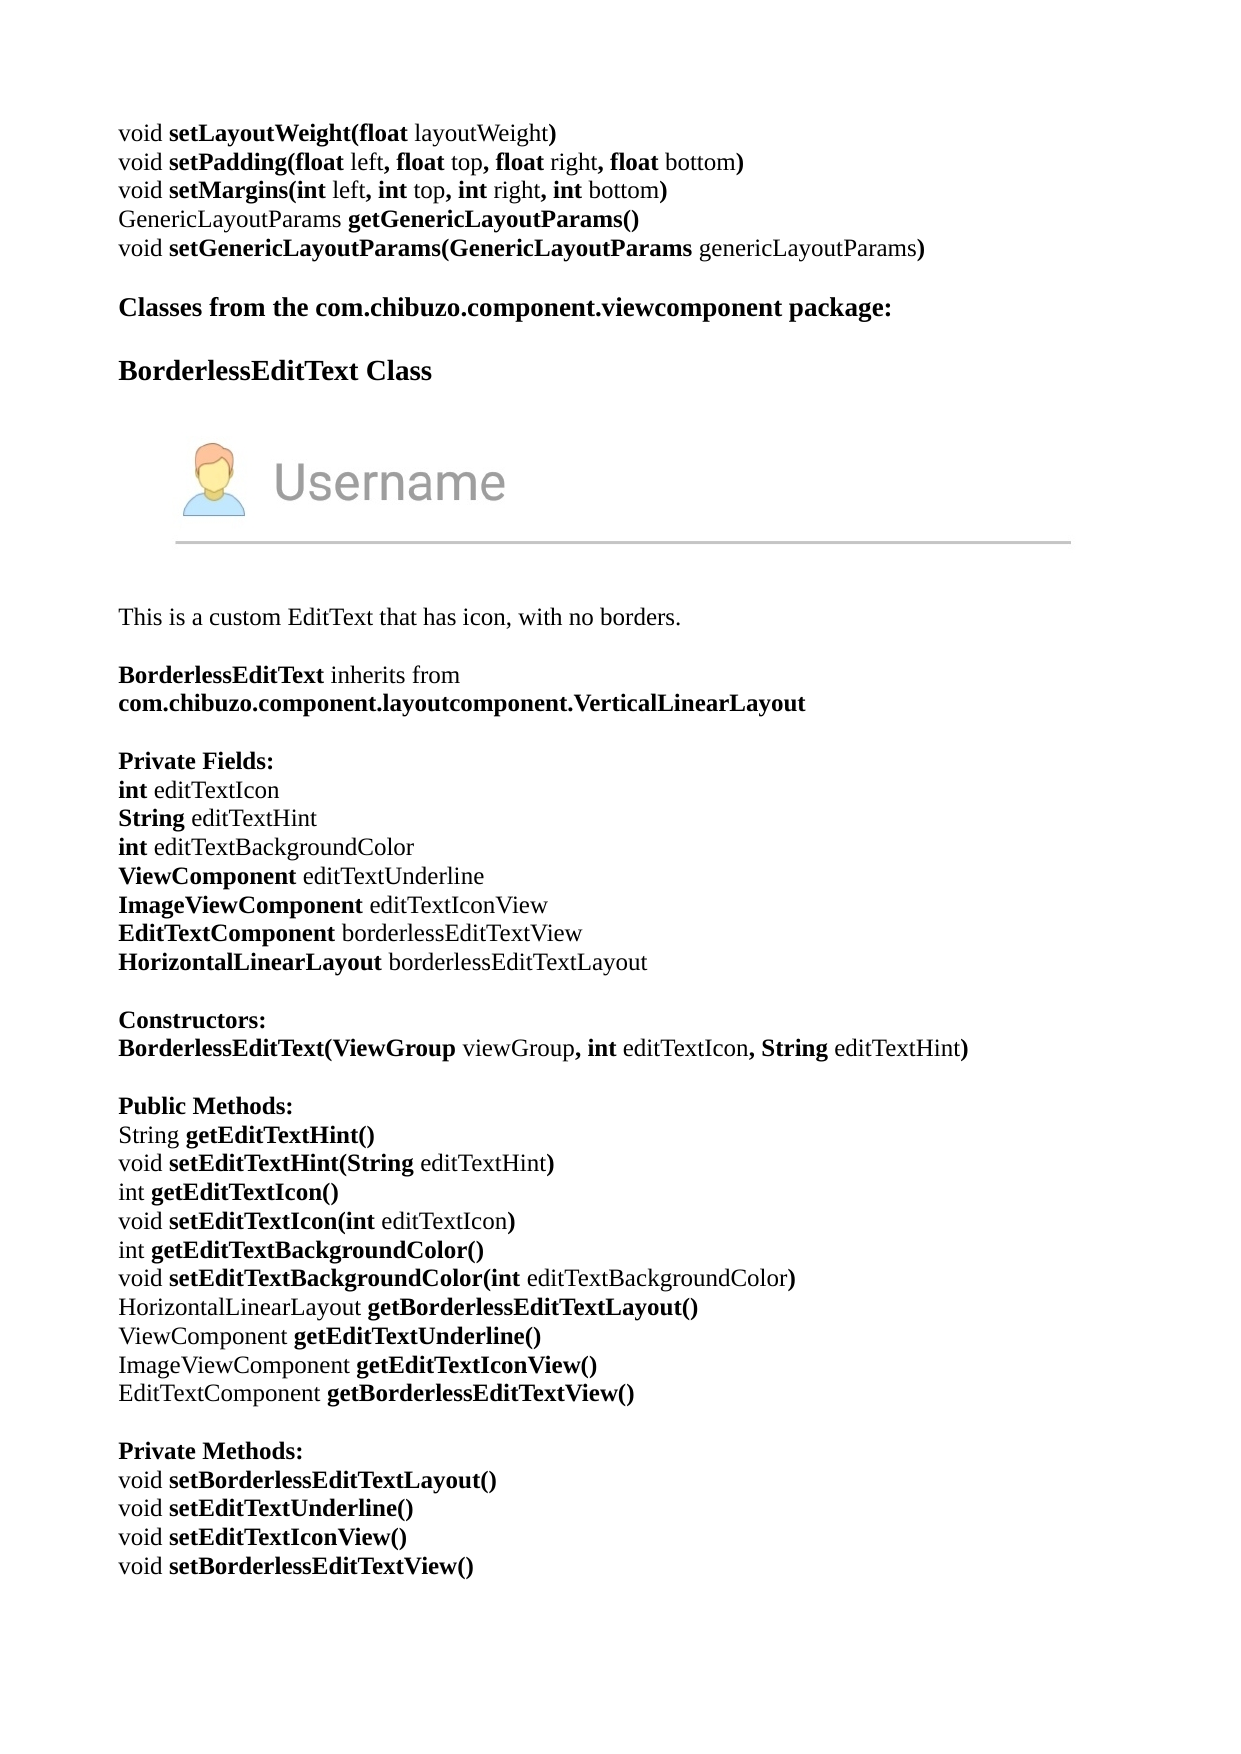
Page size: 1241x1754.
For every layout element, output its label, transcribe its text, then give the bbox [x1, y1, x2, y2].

text ImageViewComponent getEditTextIconView() [118, 1350, 1122, 1378]
text void setEditTextUnderline() [118, 1493, 1122, 1522]
text String getEditTextHint() [118, 1120, 1122, 1148]
text This is a custom EditText that has icon, with no borders. [118, 602, 1122, 631]
text GenericLayoutParams getGenericLayoutParams() [118, 204, 1122, 233]
text BorderlessEditText(ViewGroup viewGroup, int editTextIcon, String editTextHint) [118, 1033, 1122, 1062]
picture [118, 386, 1123, 569]
text int getEditTextBackgroundColor() [118, 1235, 1122, 1263]
text ViewComponent editTextUnderline [118, 861, 1122, 890]
text Classes from the com.chibuzo.component.viewcomponent package: [118, 291, 1122, 322]
text BorderlessEditText inherits from com.chibuzo.component.layoutcomponent.VerticalLinearLayout [118, 660, 1122, 717]
text void setPadding(float left, float top, float right, float bottom) [118, 147, 1122, 176]
text Constructors: [118, 1005, 1122, 1033]
text void setGenericLayoutParams(GenericLayoutParams genericLayoutParams) [118, 233, 1122, 262]
text Private Fields: [118, 746, 1122, 775]
text void setMargins(int left, int top, int right, int bottom) [118, 176, 1122, 204]
text Public Methods: [118, 1091, 1122, 1120]
text String editTextHint [118, 803, 1122, 832]
text HorizontalLinearLayout getBorderlessEditTextLayout() [118, 1292, 1122, 1321]
text void setBorderlessEditTextLayout() [118, 1465, 1122, 1493]
text EditTextComponent borderlessEditTextView [118, 918, 1122, 947]
text ViewComponent getEditTextUnderline() [118, 1321, 1122, 1350]
text void setLayoutWeight(float layoutWeight) [118, 118, 1122, 147]
text int getEditTextIcon() [118, 1177, 1122, 1206]
text HorizontalLinearLayout borderlessEditTextLayout [118, 947, 1122, 976]
text int editTextIcon [118, 775, 1122, 803]
text EditTextComponent getBorderlessEditTextView() [118, 1378, 1122, 1407]
text void setBorderlessEditTextView() [118, 1551, 1122, 1580]
text void setEditTextBackgroundColor(int editTextBackgroundColor) [118, 1263, 1122, 1292]
text int editTextBackgroundColor [118, 832, 1122, 861]
text BorderlessEditText Class [118, 353, 1122, 386]
text Private Methods: [118, 1436, 1122, 1465]
text void setEditTextHint(String editTextHint) [118, 1148, 1122, 1177]
text ImageViewComponent editTextIconView [118, 890, 1122, 918]
text void setEditTextIconView() [118, 1522, 1122, 1551]
text void setEditTextIcon(int editTextIcon) [118, 1206, 1122, 1235]
